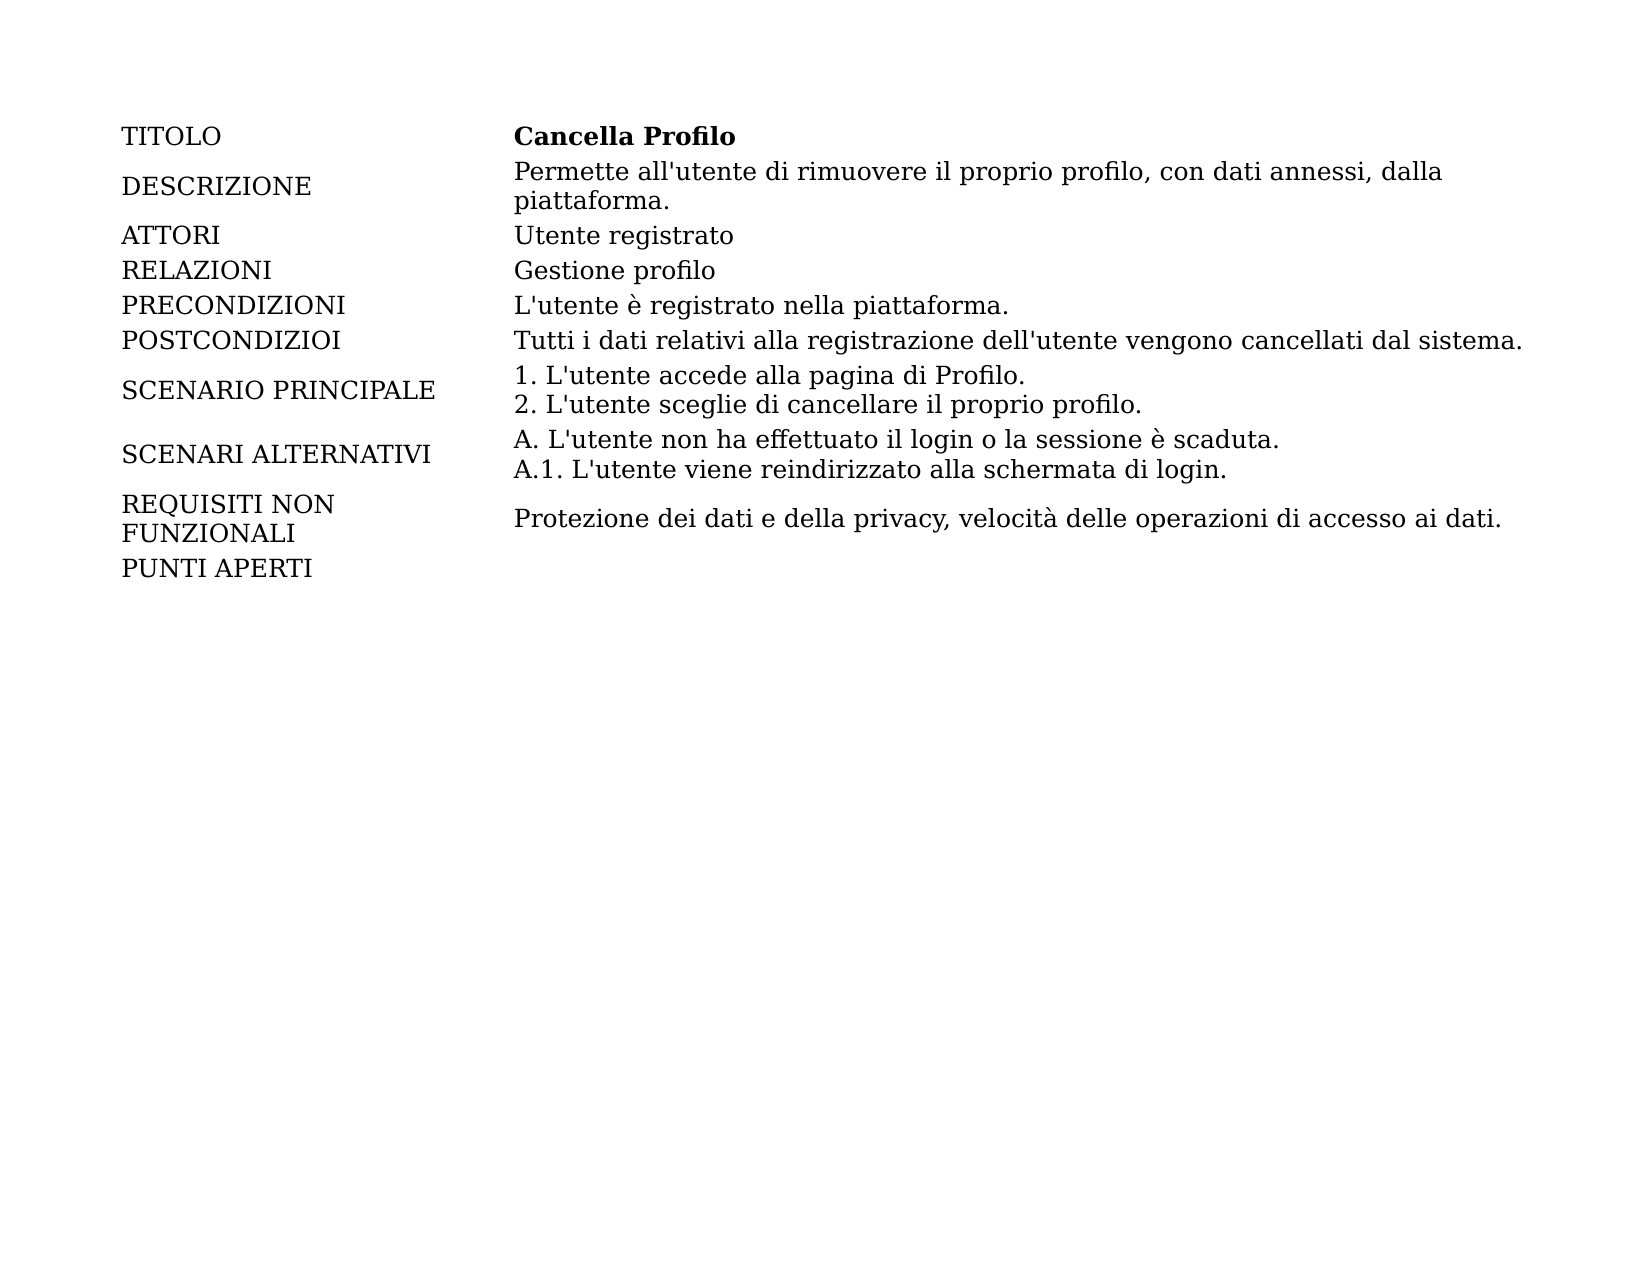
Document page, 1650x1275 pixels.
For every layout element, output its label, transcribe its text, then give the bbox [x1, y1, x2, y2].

table_cell REQUISITI NON FUNZIONALI [118, 487, 511, 551]
table_cell PRECONDIZIONI [118, 289, 511, 323]
table_header [511, 109, 1532, 119]
table_cell SCENARIO PRINCIPALE [118, 359, 511, 423]
table_cell Protezione dei dati e della privacy, velocità delle operazioni di accesso ai dati. [511, 487, 1532, 551]
table_header [118, 109, 511, 119]
table_cell Cancella Profilo [511, 119, 1532, 154]
table_cell L'utente è registrato nella piattaforma. [511, 289, 1532, 323]
table_cell Utente registrato [511, 219, 1532, 253]
table_cell TITOLO [118, 119, 511, 154]
table_cell PUNTI APERTI [118, 551, 511, 586]
table_cell ATTORI [118, 219, 511, 253]
table_cell Gestione profilo [511, 254, 1532, 288]
table_cell DESCRIZIONE [118, 154, 511, 218]
table_cell A. L'utente non ha effettuato il login o la sessione è scaduta. A.1. L'utente viene reindirizzato alla schermata di login. [511, 423, 1532, 487]
table_cell Permette all'utente di rimuovere il proprio profilo, con dati annessi, dalla piattaforma. [511, 154, 1532, 218]
table_cell [511, 551, 1532, 586]
table_cell 1. L'utente accede alla pagina di Profilo. 2. L'utente sceglie di cancellare il proprio profilo. [511, 359, 1532, 423]
table_cell RELAZIONI [118, 254, 511, 288]
table_cell SCENARI ALTERNATIVI [118, 423, 511, 487]
table_cell POSTCONDIZIOI [118, 324, 511, 358]
table_cell Tutti i dati relativi alla registrazione dell'utente vengono cancellati dal sistema. [511, 324, 1532, 358]
